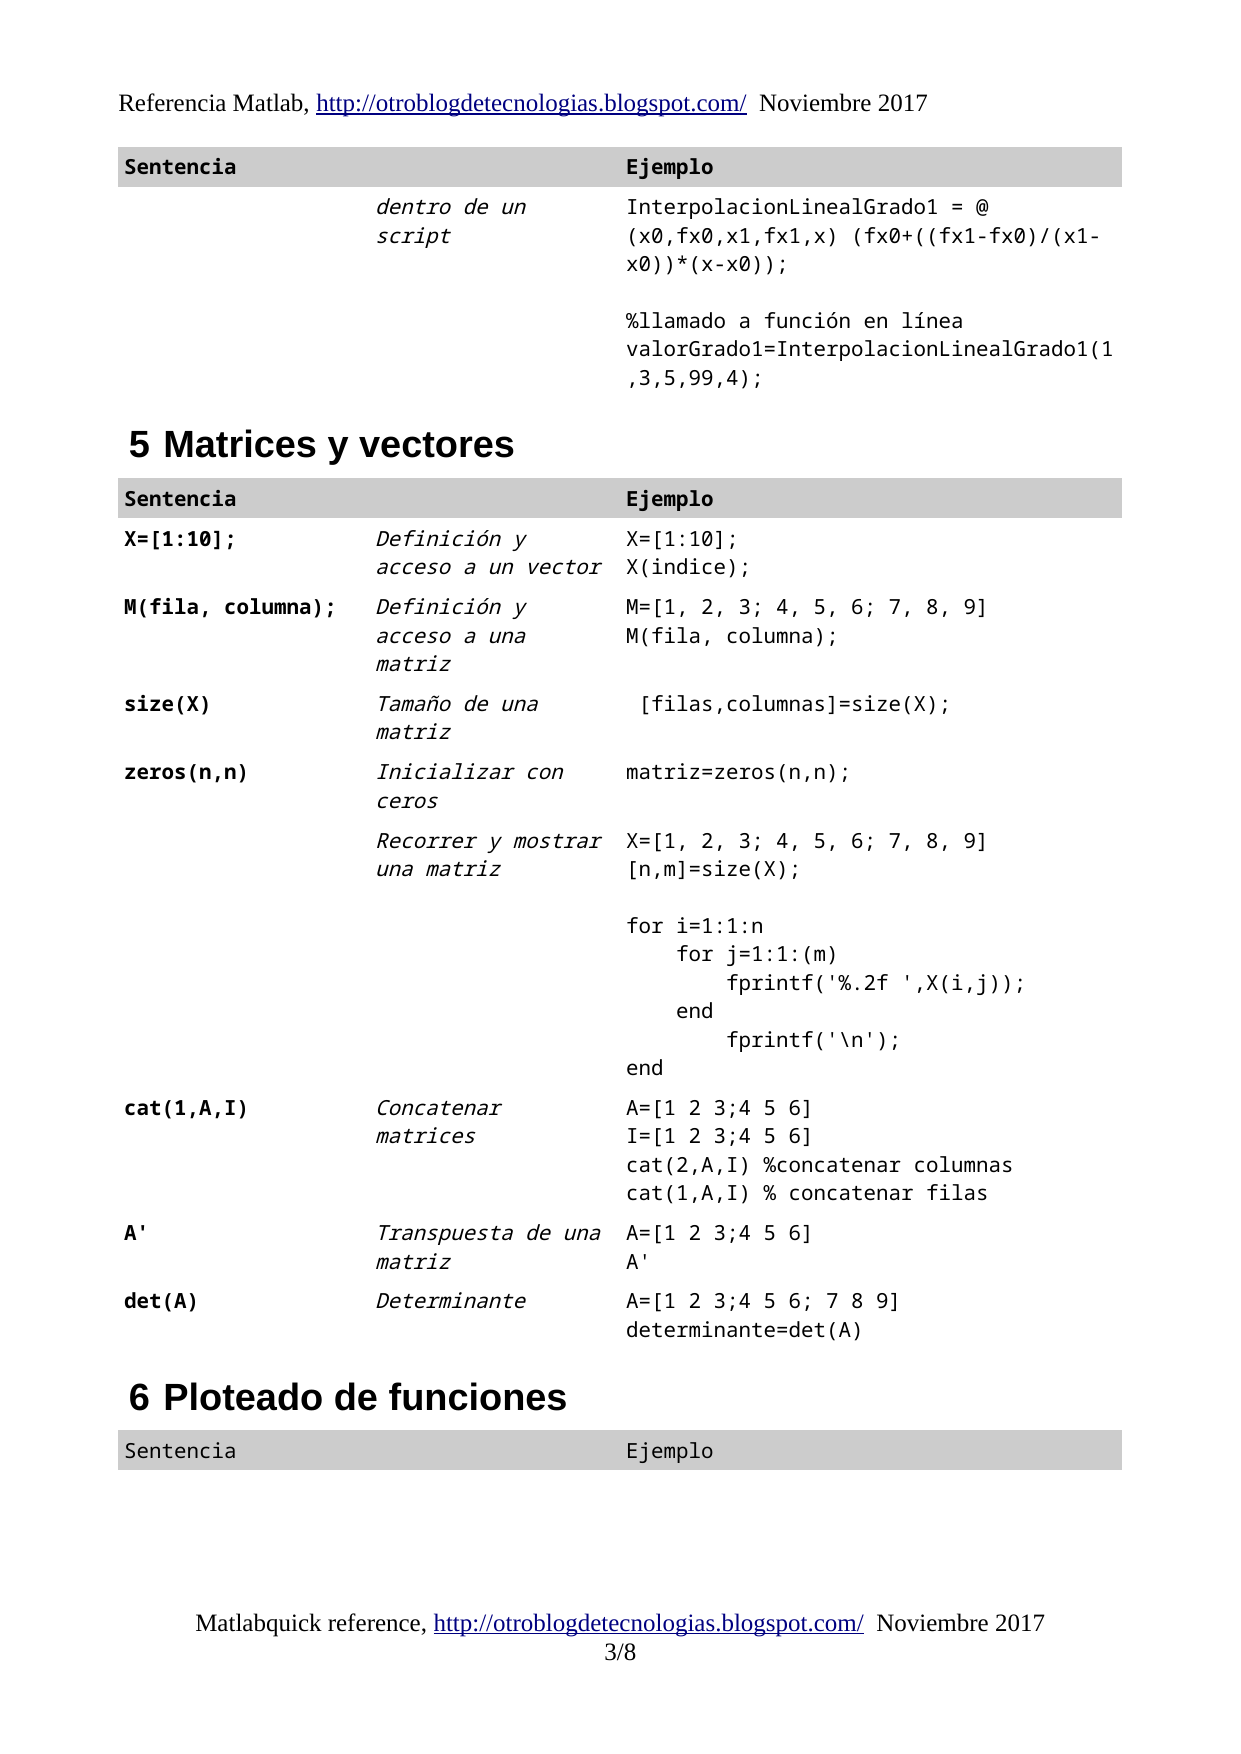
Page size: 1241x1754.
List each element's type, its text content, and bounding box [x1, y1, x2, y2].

table_cell Determinante [369, 1281, 620, 1349]
table_header [369, 147, 620, 187]
table_cell A' [118, 1213, 369, 1281]
table_header Ejemplo [620, 478, 1122, 518]
table_cell M(fila, columna); [118, 587, 369, 683]
table_cell InterpolacionLinealGrado1 = @ (x0,fx0,x1,fx1,x) (fx0+((fx1-fx0)/(x1-x0))*(x-x0)); %llamado a función en línea valorGrado1=InterpolacionLinealGrado1(1,3,5,99,4); [620, 187, 1122, 397]
table_cell X=[1:10]; [118, 518, 369, 587]
table_cell dentro de un script [369, 187, 620, 397]
table_cell X=[1:10]; X(indice); [620, 518, 1122, 587]
table_header Ejemplo [620, 1430, 1122, 1470]
table_cell Recorrer y mostrar una matriz [369, 820, 620, 1087]
table_cell size(X) [118, 683, 369, 752]
table_cell [620, 1470, 1122, 1510]
table_cell X=[1, 2, 3; 4, 5, 6; 7, 8, 9] [n,m]=size(X); for i=1:1:n for j=1:1:(m) fprintf('%.2f ',X(i,j)); end fprintf('\n'); end [620, 820, 1122, 1087]
subtitle Ploteado de funciones [118, 1374, 1122, 1418]
table_cell zeros(n,n) [118, 752, 369, 820]
table_cell Inicializar con ceros [369, 752, 620, 820]
table_cell [369, 1510, 620, 1550]
table_cell cat(1,A,I) [118, 1088, 369, 1213]
table_cell [369, 1470, 620, 1510]
table_cell [118, 187, 369, 397]
table_cell Definición y acceso a una matriz [369, 587, 620, 683]
table_header Sentencia [118, 478, 369, 518]
table_header [369, 478, 620, 518]
table_cell A=[1 2 3;4 5 6; 7 8 9] determinante=det(A) [620, 1281, 1122, 1349]
table_cell M=[1, 2, 3; 4, 5, 6; 7, 8, 9] M(fila, columna); [620, 587, 1122, 683]
table_cell det(A) [118, 1281, 369, 1349]
table_cell [118, 1510, 369, 1550]
table_cell [620, 1510, 1122, 1550]
table_cell A=[1 2 3;4 5 6] A' [620, 1213, 1122, 1281]
table_cell Definición y acceso a un vector [369, 518, 620, 587]
table_cell [118, 1470, 369, 1510]
table_cell Concatenar matrices [369, 1088, 620, 1213]
table_cell matriz=zeros(n,n); [620, 752, 1122, 820]
table_cell Tamaño de una matriz [369, 683, 620, 752]
table_header Sentencia [118, 147, 369, 187]
table_header Sentencia [118, 1430, 369, 1470]
table_header Ejemplo [620, 147, 1122, 187]
table_cell Transpuesta de una matriz [369, 1213, 620, 1281]
table_cell [118, 820, 369, 1087]
table_header [369, 1430, 620, 1470]
subtitle Matrices y vectores [118, 422, 1122, 466]
table_cell [filas,columnas]=size(X); [620, 683, 1122, 752]
table_cell A=[1 2 3;4 5 6] I=[1 2 3;4 5 6] cat(2,A,I) %concatenar columnas cat(1,A,I) % concatenar filas [620, 1088, 1122, 1213]
